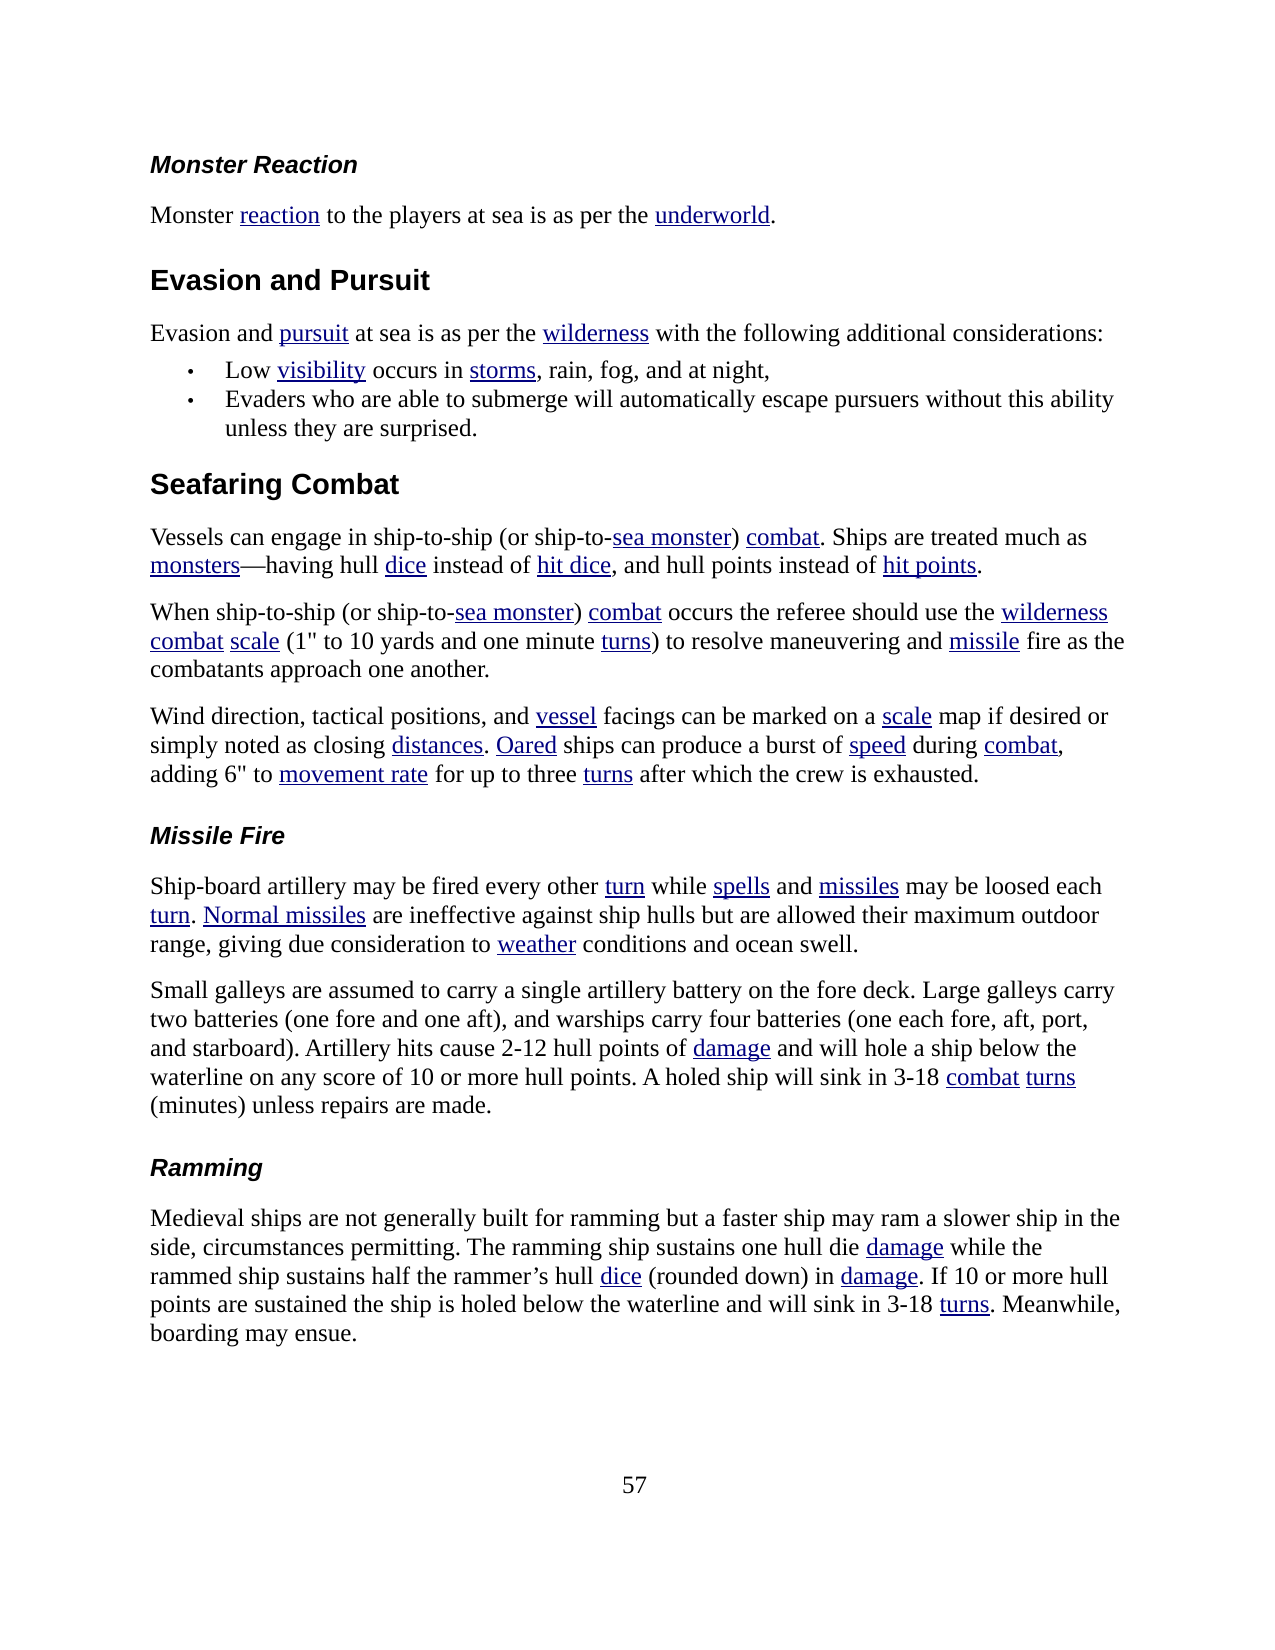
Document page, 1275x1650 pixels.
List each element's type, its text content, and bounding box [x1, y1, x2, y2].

text Wind direction, tactical positions, and vessel facings can be marked on a scale map if desired or simply noted as closing distances. Oared ships can produce a burst of speed during combat, adding 6" to movement rate for up to three turns after which the crew is exhausted. [150, 701, 1125, 787]
list Evaders who are able to submerge will automatically escape pursuers without this ability unless they are surprised. [187, 384, 1125, 442]
list Low visibility occurs in storms, rain, fog, and at night, [187, 355, 1125, 384]
text When ship-to-ship (or ship-to-sea monster) combat occurs the referee should use the wilderness combat scale (1" to 10 yards and one minute turns) to resolve maneuvering and missile fire as the combatants approach one another. [150, 597, 1125, 683]
subtitle Ramming [150, 1153, 1125, 1182]
subtitle Seafaring Combat [150, 467, 1125, 500]
text Monster reaction to the players at sea is as per the underworld. [150, 200, 1125, 229]
subtitle Evasion and Pursuit [150, 263, 1125, 296]
text Ship-board artillery may be fired every other turn while spells and missiles may be loosed each turn. Normal missiles are ineffective against ship hulls but are allowed their maximum outdoor range, giving due consideration to weather conditions and ocean swell. [150, 871, 1125, 958]
text Medieval ships are not generally built for ramming but a faster ship may ram a slower ship in the side, circumstances permitting. The ramming ship sustains one hull die damage while the rammed ship sustains half the rammer’s hull dice (rounded down) in damage. If 10 or more hull points are sustained the ship is holed below the waterline and will sink in 3-18 turns. Meanwhile, boarding may ensue. [150, 1203, 1125, 1347]
subtitle Monster Reaction [150, 150, 1125, 178]
text Small galleys are assumed to carry a single artillery battery on the fore deck. Large galleys carry two batteries (one fore and one aft), and warships carry four batteries (one each fore, aft, port, and starboard). Artillery hits cause 2-12 hull points of damage and will hole a ship below the waterline on any score of 10 or more hull points. A holed ship will sink in 3-18 combat turns (minutes) unless repairs are made. [150, 976, 1125, 1119]
text Evasion and pursuit at sea is as per the wilderness with the following additional considerations: [150, 318, 1125, 346]
text Vessels can engage in ship-to-ship (or ship-to-sea monster) combat. Ships are treated much as monsters—having hull dice instead of hit dice, and hull points instead of hit points. [150, 522, 1125, 579]
subtitle Missile Fire [150, 821, 1125, 850]
